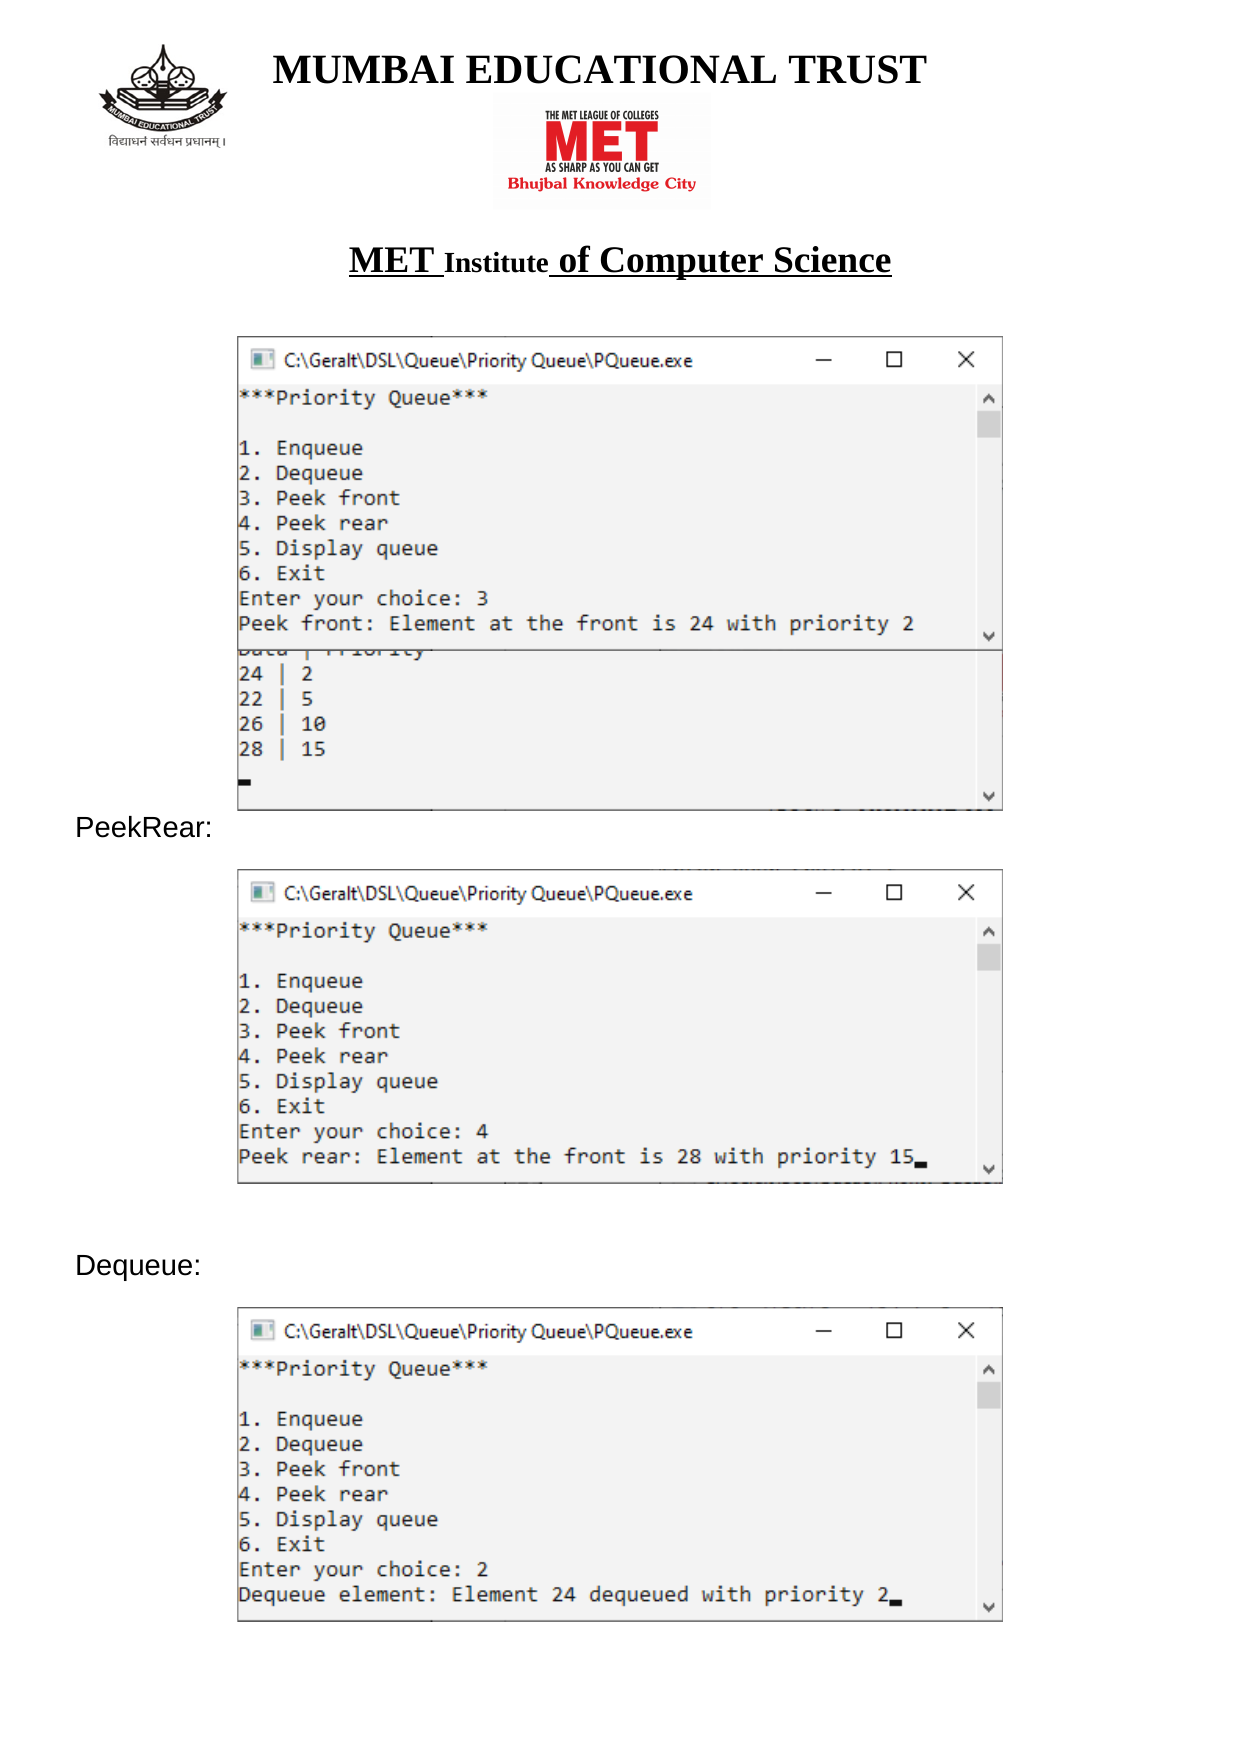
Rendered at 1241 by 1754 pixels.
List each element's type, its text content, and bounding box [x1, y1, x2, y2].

text PeekRear: [75, 337, 1165, 844]
text Dequeue: [75, 1248, 1165, 1281]
picture [98, 44, 228, 148]
picture [237, 1307, 1003, 1622]
picture [237, 869, 1003, 1184]
picture [237, 336, 1003, 811]
picture [492, 92, 712, 210]
